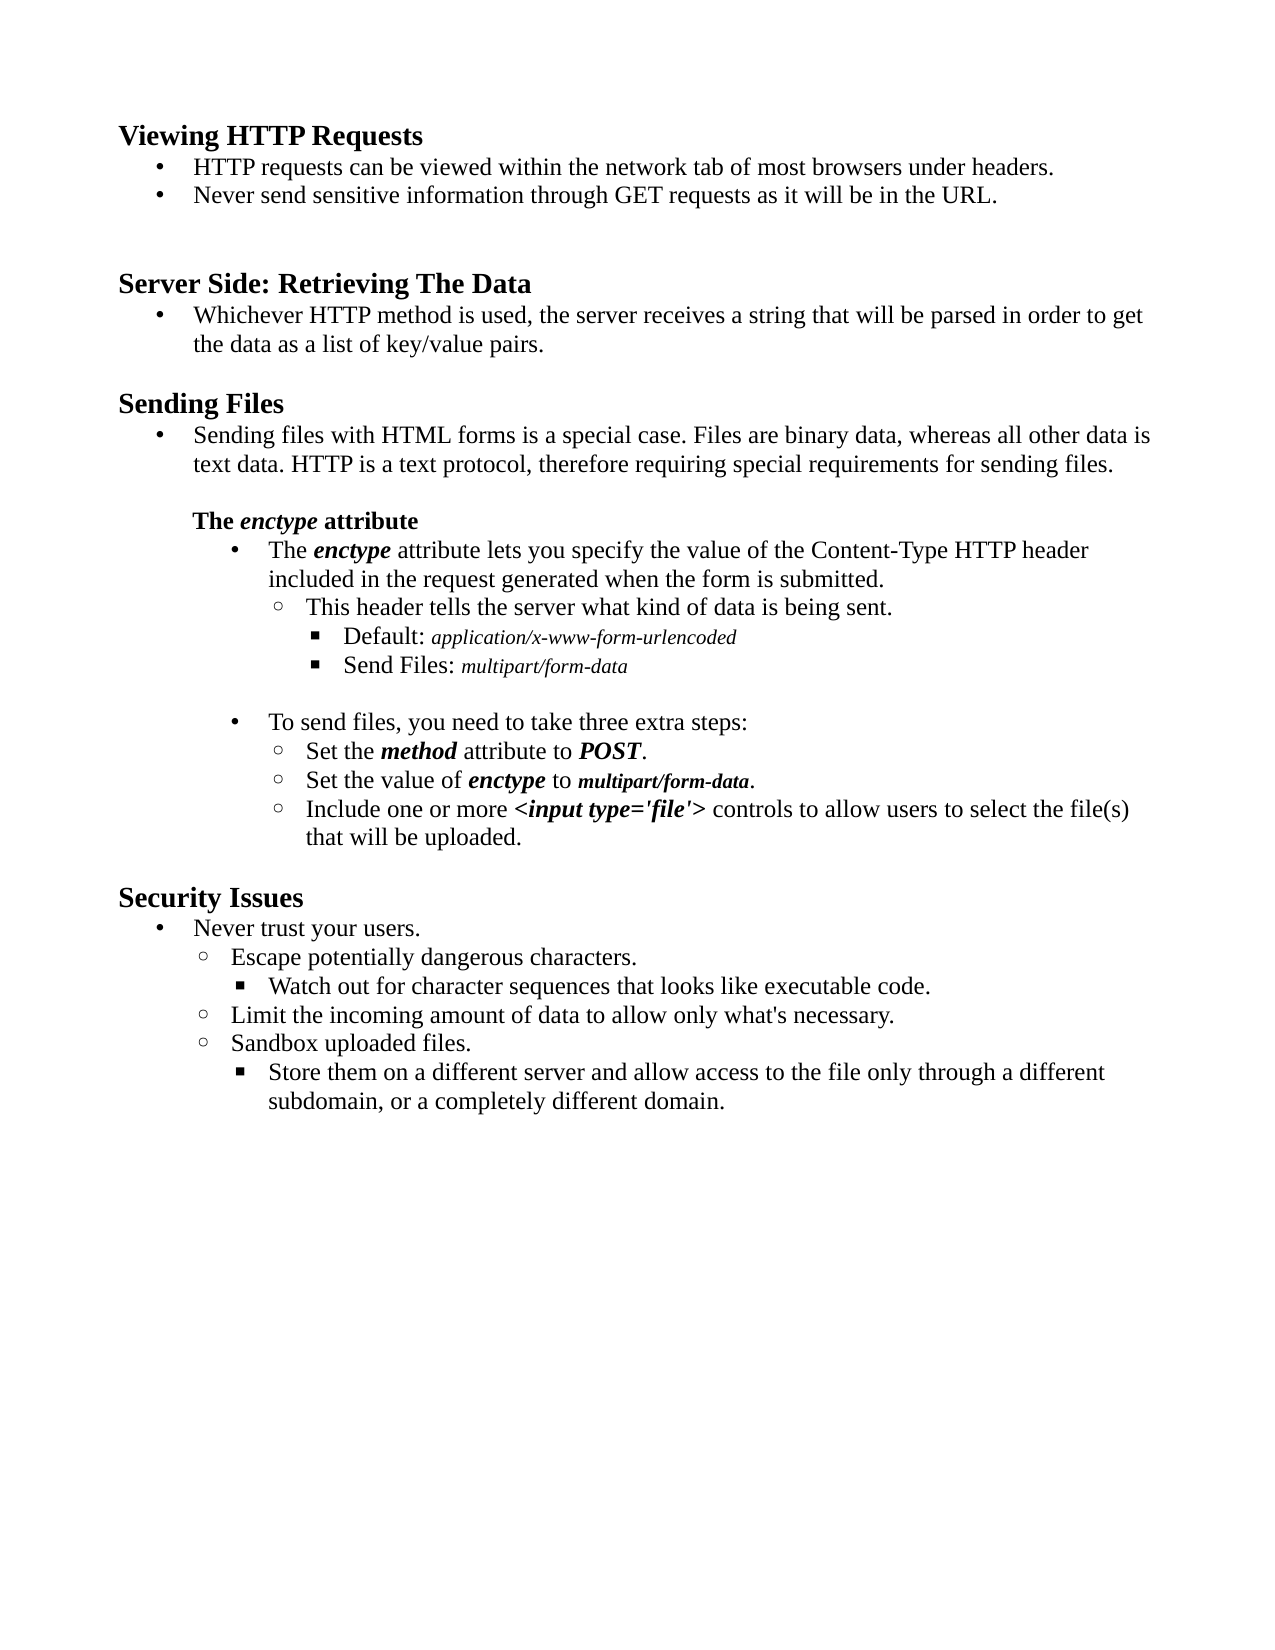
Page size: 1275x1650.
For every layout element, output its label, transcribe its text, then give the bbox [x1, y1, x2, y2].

list Send Files: multipart/form-data [306, 650, 1157, 679]
list Set the method attribute to POST. [268, 736, 1157, 765]
text Server Side: Retrieving The Data [118, 267, 1157, 300]
list Store them on a different server and allow access to the file only through a different subdomain, or a completely different domain. [231, 1057, 1157, 1115]
list Never trust your users. [156, 913, 1157, 942]
list Include one or more <input type='file'> controls to allow users to select the file(s) that will be uploaded. [268, 794, 1157, 851]
list This header tells the server what kind of data is being sent. [268, 592, 1157, 621]
list The enctype attribute lets you specify the value of the Content-Type HTTP header included in the request generated when the form is submitted. [231, 535, 1157, 592]
text Viewing HTTP Requests [118, 118, 1157, 152]
list To send files, you need to take three extra steps: [231, 707, 1157, 736]
list Escape potentially dangerous characters. [193, 942, 1157, 971]
list Never send sensitive information through GET requests as it will be in the URL. [156, 180, 1157, 209]
list Set the value of enctype to multipart/form-data. [268, 765, 1157, 794]
text The enctype attribute [118, 506, 1157, 535]
list Sending files with HTML forms is a special case. Files are binary data, whereas all other data is text data. HTTP is a text protocol, therefore requiring special requirements for sending files. [156, 420, 1157, 477]
list Sandbox uploaded files. [193, 1028, 1157, 1057]
text Sending Files [118, 386, 1157, 420]
list Default: application/x-www-form-urlencoded [306, 621, 1157, 650]
list HTTP requests can be viewed within the network tab of most browsers under headers. [156, 152, 1157, 180]
list Limit the incoming amount of data to allow only what's necessary. [193, 1000, 1157, 1028]
list Watch out for character sequences that looks like executable code. [231, 971, 1157, 1000]
text Security Issues [118, 880, 1157, 913]
list Whichever HTTP method is used, the server receives a string that will be parsed in order to get the data as a list of key/value pairs. [156, 300, 1157, 358]
